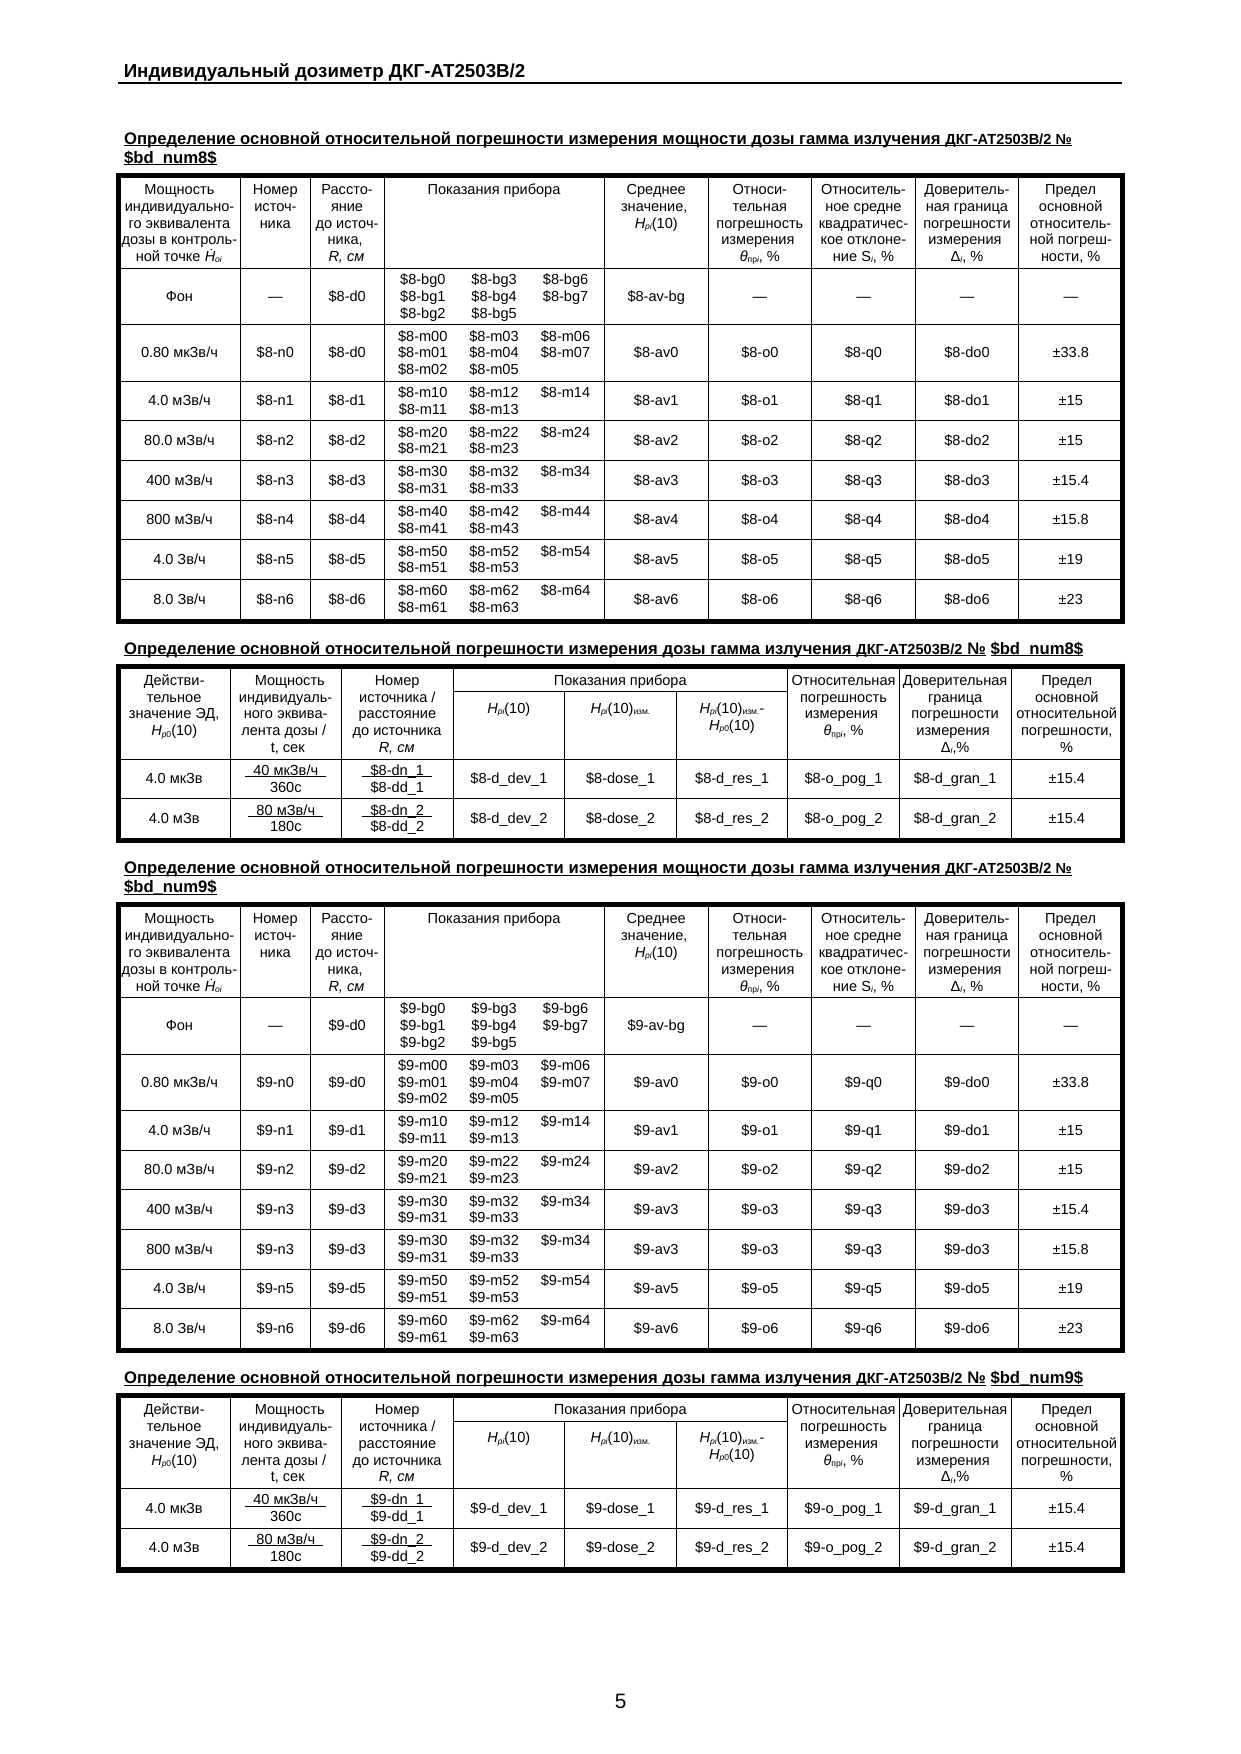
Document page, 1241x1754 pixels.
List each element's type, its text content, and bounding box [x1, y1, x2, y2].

table_cell $8-d_res_1 [677, 760, 787, 798]
table_cell $9-o3 [709, 1230, 811, 1269]
table_cell $9-dn_2 $9-dd_2 [342, 1529, 453, 1567]
table_cell Фон [121, 269, 240, 324]
table_cell ±15.8 [1019, 501, 1120, 539]
table_cell $8-o4 [709, 501, 811, 539]
table_cell ±33.8 [1019, 1055, 1120, 1110]
table_cell $8-q0 [812, 325, 915, 381]
table_cell ±15 [1019, 421, 1120, 460]
table_cell $8-q3 [812, 461, 915, 499]
table_cell $8-av1 [605, 382, 708, 420]
table_cell $9-av1 [605, 1111, 708, 1149]
table_cell 80.0 мЗв/ч [121, 1151, 240, 1189]
table_header Определение основной относительной погрешности измерения дозы гамма излучения ДКГ-АТ2503В/2 № $bd_num9$ [118, 1353, 1122, 1393]
table_cell ±15.4 [1012, 760, 1120, 798]
table_cell Мощность индивидуаль-ного эквива-лента дозы / t, сек [231, 669, 341, 758]
table_cell $8-n6 [241, 580, 310, 619]
table_cell Номер источника / расстояние до источника R, см [342, 669, 453, 758]
table_cell $9-o2 [709, 1151, 811, 1189]
table_cell Номер источ-ника [241, 178, 310, 268]
table_cell $8-do3 [916, 461, 1018, 499]
table_cell 80 мЗв/ч 180c [231, 1529, 341, 1567]
table_cell $8-q6 [812, 580, 915, 619]
table_cell $8-o5 [709, 540, 811, 579]
table_cell $9-m30 $9-m31 $9-m32 $9-m33 $9-m34 [385, 1230, 604, 1269]
table_header Определение основной относительной погрешности измерения мощности дозы гамма излучения ДКГ-АТ2503В/2 № $bd_num9$ [118, 843, 1122, 902]
table_cell $8-av-bg [605, 269, 708, 324]
table_cell $9-m00 $9-m01 $9-m02 $9-m03 $9-m04 $9-m05 $9-m06 $9-m07 [385, 1055, 604, 1110]
table_cell $9-o_pog_2 [788, 1529, 899, 1567]
table_cell $9-bg0 $9-bg1 $9-bg2 $9-bg3 $9-bg4 $9-bg5 $9-bg6 $9-bg7 [385, 998, 604, 1053]
table_cell $8-d3 [311, 461, 384, 499]
table_cell Мощность индивидуально-го эквивалента дозы в контроль-ной точке Ḣoi [121, 178, 240, 268]
table_cell $9-d_res_2 [677, 1529, 787, 1567]
table_cell Мощность индивидуаль-ного эквива-лента дозы / t, сек [231, 1398, 341, 1488]
table_cell $9-n3 [241, 1190, 310, 1229]
table_cell $9-av3 [605, 1230, 708, 1269]
table_cell Действи-тельное значение ЭД, Hp0(10) [121, 1398, 230, 1488]
table_cell $8-o_pog_2 [788, 799, 899, 838]
table_cell ±15.8 [1019, 1230, 1120, 1269]
table_cell Предел основной относитель-ной погреш-ности, % [1019, 178, 1120, 268]
table_cell Среднее значение, Hpi(10) [605, 178, 708, 268]
table_cell $9-do1 [916, 1111, 1018, 1149]
table_cell 4.0 мкЗв [121, 760, 230, 798]
table_cell ±15.4 [1012, 1489, 1120, 1528]
table_cell $8-dn_2 $8-dd_2 [342, 799, 453, 838]
table_cell $8-n1 [241, 382, 310, 420]
table_cell $9-q3 [812, 1190, 915, 1229]
table_cell $8-n4 [241, 501, 310, 539]
table_cell $8-o_pog_1 [788, 760, 899, 798]
table_cell $8-d_gran_1 [900, 760, 1011, 798]
table_cell Доверитель-ная граница погрешности измерения Δi, % [916, 907, 1018, 997]
table_cell ±15.4 [1012, 799, 1120, 838]
table_cell $9-d3 [311, 1190, 384, 1229]
table_cell $9-o1 [709, 1111, 811, 1149]
table_cell 8.0 Зв/ч [121, 1309, 240, 1348]
table_cell Относительная погрешность измерения θпрi, % [788, 669, 899, 758]
table_cell Относитель-ное средне квадратичес-кое отклоне-ние Si, % [812, 178, 915, 268]
table_cell Предел основной относительной погрешности, % [1012, 669, 1120, 758]
table_cell $8-dose_2 [565, 799, 676, 838]
table_cell Hpi(10)изм. [565, 1422, 676, 1488]
table_cell $9-d5 [311, 1270, 384, 1308]
table_cell $9-d3 [311, 1230, 384, 1269]
table_cell $9-q0 [812, 1055, 915, 1110]
table_cell $9-q5 [812, 1270, 915, 1308]
table_cell $9-m10 $9-m11 $9-m12 $9-m13 $9-m14 [385, 1111, 604, 1149]
table_cell Показания прибора [454, 1398, 787, 1421]
table_cell $8-q1 [812, 382, 915, 420]
table_cell $8-q2 [812, 421, 915, 460]
table_cell 80 мЗв/ч 180c [231, 799, 341, 838]
table_cell Показания прибора [385, 178, 604, 268]
table_cell $9-n3 [241, 1230, 310, 1269]
table_cell $9-do5 [916, 1270, 1018, 1308]
table_cell Рассто-яние до источ-ника, R, см [311, 178, 384, 268]
table_cell $8-m60 $8-m61 $8-m62 $8-m63 $8-m64 [385, 580, 604, 619]
table_cell $9-m30 $9-m31 $9-m32 $9-m33 $9-m34 [385, 1190, 604, 1229]
table_cell ±23 [1019, 580, 1120, 619]
table_cell $8-n2 [241, 421, 310, 460]
table_cell ±15.4 [1019, 461, 1120, 499]
table_cell 40 мкЗв/ч 360c [231, 1489, 341, 1528]
table_cell $8-do1 [916, 382, 1018, 420]
table_cell 400 мЗв/ч [121, 1190, 240, 1229]
table_cell $9-dose_2 [565, 1529, 676, 1567]
table_cell $9-d_dev_2 [454, 1529, 564, 1567]
table_cell Показания прибора [385, 907, 604, 997]
table_cell ±15.4 [1012, 1529, 1120, 1567]
table_cell — [241, 998, 310, 1053]
table_cell Доверительная граница погрешности измерения Δi,% [900, 1398, 1011, 1488]
table_cell Hpi(10)изм. [565, 692, 676, 758]
table_cell $8-do5 [916, 540, 1018, 579]
table_cell $9-d2 [311, 1151, 384, 1189]
table_cell $9-n2 [241, 1151, 310, 1189]
table_cell $9-o5 [709, 1270, 811, 1308]
table_cell $9-d0 [311, 1055, 384, 1110]
table_cell $8-av3 [605, 461, 708, 499]
table_cell — [241, 269, 310, 324]
table_cell $8-do0 [916, 325, 1018, 381]
table_cell Номер источника / расстояние до источника R, см [342, 1398, 453, 1488]
table_cell $8-m40 $8-m41 $8-m42 $8-m43 $8-m44 [385, 501, 604, 539]
table_cell $8-m00 $8-m01 $8-m02 $8-m03 $8-m04 $8-m05 $8-m06 $8-m07 [385, 325, 604, 381]
table_cell 800 мЗв/ч [121, 501, 240, 539]
table_cell $8-do4 [916, 501, 1018, 539]
table_cell $9-do3 [916, 1190, 1018, 1229]
table_cell ±15 [1019, 1151, 1120, 1189]
table_cell $9-o3 [709, 1190, 811, 1229]
table_cell Относи-тельная погрешность измерения θпрi, % [709, 178, 811, 268]
table_cell $8-o0 [709, 325, 811, 381]
table_cell Hpi(10)изм.-Hp0(10) [677, 692, 787, 758]
table_cell ±23 [1019, 1309, 1120, 1348]
table_cell $9-av2 [605, 1151, 708, 1189]
table_cell $9-q6 [812, 1309, 915, 1348]
table_cell $9-q2 [812, 1151, 915, 1189]
table_cell — [812, 998, 915, 1053]
table_header Определение основной относительной погрешности измерения дозы гамма излучения ДКГ-АТ2503В/2 № $bd_num8$ [118, 624, 1122, 663]
table_cell $9-d0 [311, 998, 384, 1053]
table_cell $8-d1 [311, 382, 384, 420]
table_cell $9-do2 [916, 1151, 1018, 1189]
table_cell $8-dn_1 $8-dd_1 [342, 760, 453, 798]
table_cell $8-o6 [709, 580, 811, 619]
table_cell $9-av-bg [605, 998, 708, 1053]
table_cell $8-d_res_2 [677, 799, 787, 838]
table_cell $8-d_dev_2 [454, 799, 564, 838]
table_cell $8-av2 [605, 421, 708, 460]
table_cell $8-d2 [311, 421, 384, 460]
table_cell 4.0 мЗв/ч [121, 382, 240, 420]
table_cell $8-m10 $8-m11 $8-m12 $8-m13 $8-m14 [385, 382, 604, 420]
table_cell Предел основной относитель-ной погреш-ности, % [1019, 907, 1120, 997]
table_cell 4.0 мЗв [121, 799, 230, 838]
table_cell $9-d_gran_2 [900, 1529, 1011, 1567]
table_cell $9-o0 [709, 1055, 811, 1110]
table_cell $8-n5 [241, 540, 310, 579]
table_cell — [1019, 269, 1120, 324]
table_cell $9-n6 [241, 1309, 310, 1348]
table_cell 0.80 мкЗв/ч [121, 1055, 240, 1110]
table_cell 80.0 мЗв/ч [121, 421, 240, 460]
table_cell Hpi(10) [454, 1422, 564, 1488]
table_cell — [709, 998, 811, 1053]
table_cell 4.0 мкЗв [121, 1489, 230, 1528]
table_cell $9-n1 [241, 1111, 310, 1149]
table_cell $8-d0 [311, 269, 384, 324]
table_cell $9-d_res_1 [677, 1489, 787, 1528]
table_cell $8-m50 $8-m51 $8-m52 $8-m53 $8-m54 [385, 540, 604, 579]
table_cell $8-d5 [311, 540, 384, 579]
table_cell $9-dn_1 $9-dd_1 [342, 1489, 453, 1528]
table_cell — [916, 269, 1018, 324]
table_cell ±15 [1019, 382, 1120, 420]
table_cell $9-av6 [605, 1309, 708, 1348]
table_cell $8-d4 [311, 501, 384, 539]
table_cell $8-d_gran_2 [900, 799, 1011, 838]
table_cell $8-av4 [605, 501, 708, 539]
table_cell $9-d6 [311, 1309, 384, 1348]
table_cell ±15.4 [1019, 1190, 1120, 1229]
table_cell $8-do6 [916, 580, 1018, 619]
table_cell $8-o3 [709, 461, 811, 499]
table_cell $9-d1 [311, 1111, 384, 1149]
table_cell $8-q5 [812, 540, 915, 579]
table_cell $9-av3 [605, 1190, 708, 1229]
table_cell 0.80 мкЗв/ч [121, 325, 240, 381]
table_cell $8-av5 [605, 540, 708, 579]
table_cell Hpi(10)изм.-Hp0(10) [677, 1422, 787, 1488]
table_cell Фон [121, 998, 240, 1053]
table_cell ±19 [1019, 1270, 1120, 1308]
table_cell $9-m50 $9-m51 $9-m52 $9-m53 $9-m54 [385, 1270, 604, 1308]
table_cell $9-av0 [605, 1055, 708, 1110]
table_cell 800 мЗв/ч [121, 1230, 240, 1269]
table_cell $9-n5 [241, 1270, 310, 1308]
table_cell Показания прибора [454, 669, 787, 691]
table_cell $8-dose_1 [565, 760, 676, 798]
table_cell $9-do0 [916, 1055, 1018, 1110]
table_cell $9-q1 [812, 1111, 915, 1149]
table_cell $9-q3 [812, 1230, 915, 1269]
table_cell $9-d_gran_1 [900, 1489, 1011, 1528]
table_cell $8-av6 [605, 580, 708, 619]
table_cell $9-do6 [916, 1309, 1018, 1348]
table_cell Относи-тельная погрешность измерения θпрi, % [709, 907, 811, 997]
table_cell Рассто-яние до источ-ника, R, см [311, 907, 384, 997]
table_cell Доверительная граница погрешности измерения Δi,% [900, 669, 1011, 758]
table_cell Действи-тельное значение ЭД, Hp0(10) [121, 669, 230, 758]
table_cell $9-dose_1 [565, 1489, 676, 1528]
table_cell $8-o1 [709, 382, 811, 420]
table_cell $8-o2 [709, 421, 811, 460]
table_cell 4.0 Зв/ч [121, 1270, 240, 1308]
table_cell $9-m60 $9-m61 $9-m62 $9-m63 $9-m64 [385, 1309, 604, 1348]
table_cell $8-m20 $8-m21 $8-m22 $8-m23 $8-m24 [385, 421, 604, 460]
table_cell $8-m30 $8-m31 $8-m32 $8-m33 $8-m34 [385, 461, 604, 499]
table_header Определение основной относительной погрешности измерения мощности дозы гамма излучения ДКГ-АТ2503В/2 № $bd_num8$ [118, 114, 1122, 172]
table_cell $9-do3 [916, 1230, 1018, 1269]
table_cell 40 мкЗв/ч 360c [231, 760, 341, 798]
table_cell 4.0 мЗв/ч [121, 1111, 240, 1149]
table_cell 4.0 мЗв [121, 1529, 230, 1567]
table_cell $9-o6 [709, 1309, 811, 1348]
table_cell — [812, 269, 915, 324]
table_cell 4.0 Зв/ч [121, 540, 240, 579]
table_cell $9-o_pog_1 [788, 1489, 899, 1528]
table_cell Относитель-ное средне квадратичес-кое отклоне-ние Si, % [812, 907, 915, 997]
table_cell Мощность индивидуально-го эквивалента дозы в контроль-ной точке Ḣoi [121, 907, 240, 997]
table_cell ±33.8 [1019, 325, 1120, 381]
table_cell $9-av5 [605, 1270, 708, 1308]
table_cell 400 мЗв/ч [121, 461, 240, 499]
table_cell Hpi(10) [454, 692, 564, 758]
table_cell — [916, 998, 1018, 1053]
table_cell $9-m20 $9-m21 $9-m22 $9-m23 $9-m24 [385, 1151, 604, 1189]
table_cell $8-d0 [311, 325, 384, 381]
table_cell $8-n3 [241, 461, 310, 499]
table_cell ±15 [1019, 1111, 1120, 1149]
table_cell — [1019, 998, 1120, 1053]
table_cell Относительная погрешность измерения θпрi, % [788, 1398, 899, 1488]
table_cell $8-q4 [812, 501, 915, 539]
table_cell $8-d_dev_1 [454, 760, 564, 798]
table_cell Предел основной относительной погрешности, % [1012, 1398, 1120, 1488]
table_cell $8-av0 [605, 325, 708, 381]
table_cell 8.0 Зв/ч [121, 580, 240, 619]
table_cell Номер источ-ника [241, 907, 310, 997]
table_cell $9-n0 [241, 1055, 310, 1110]
table_cell $8-n0 [241, 325, 310, 381]
table_cell $9-d_dev_1 [454, 1489, 564, 1528]
table_cell Доверитель-ная граница погрешности измерения Δi, % [916, 178, 1018, 268]
table_cell $8-bg0 $8-bg1 $8-bg2 $8-bg3 $8-bg4 $8-bg5 $8-bg6 $8-bg7 [385, 269, 604, 324]
table_cell — [709, 269, 811, 324]
table_cell ±19 [1019, 540, 1120, 579]
table_cell $8-d6 [311, 580, 384, 619]
table_cell $8-do2 [916, 421, 1018, 460]
table_cell Среднее значение, Hpi(10) [605, 907, 708, 997]
